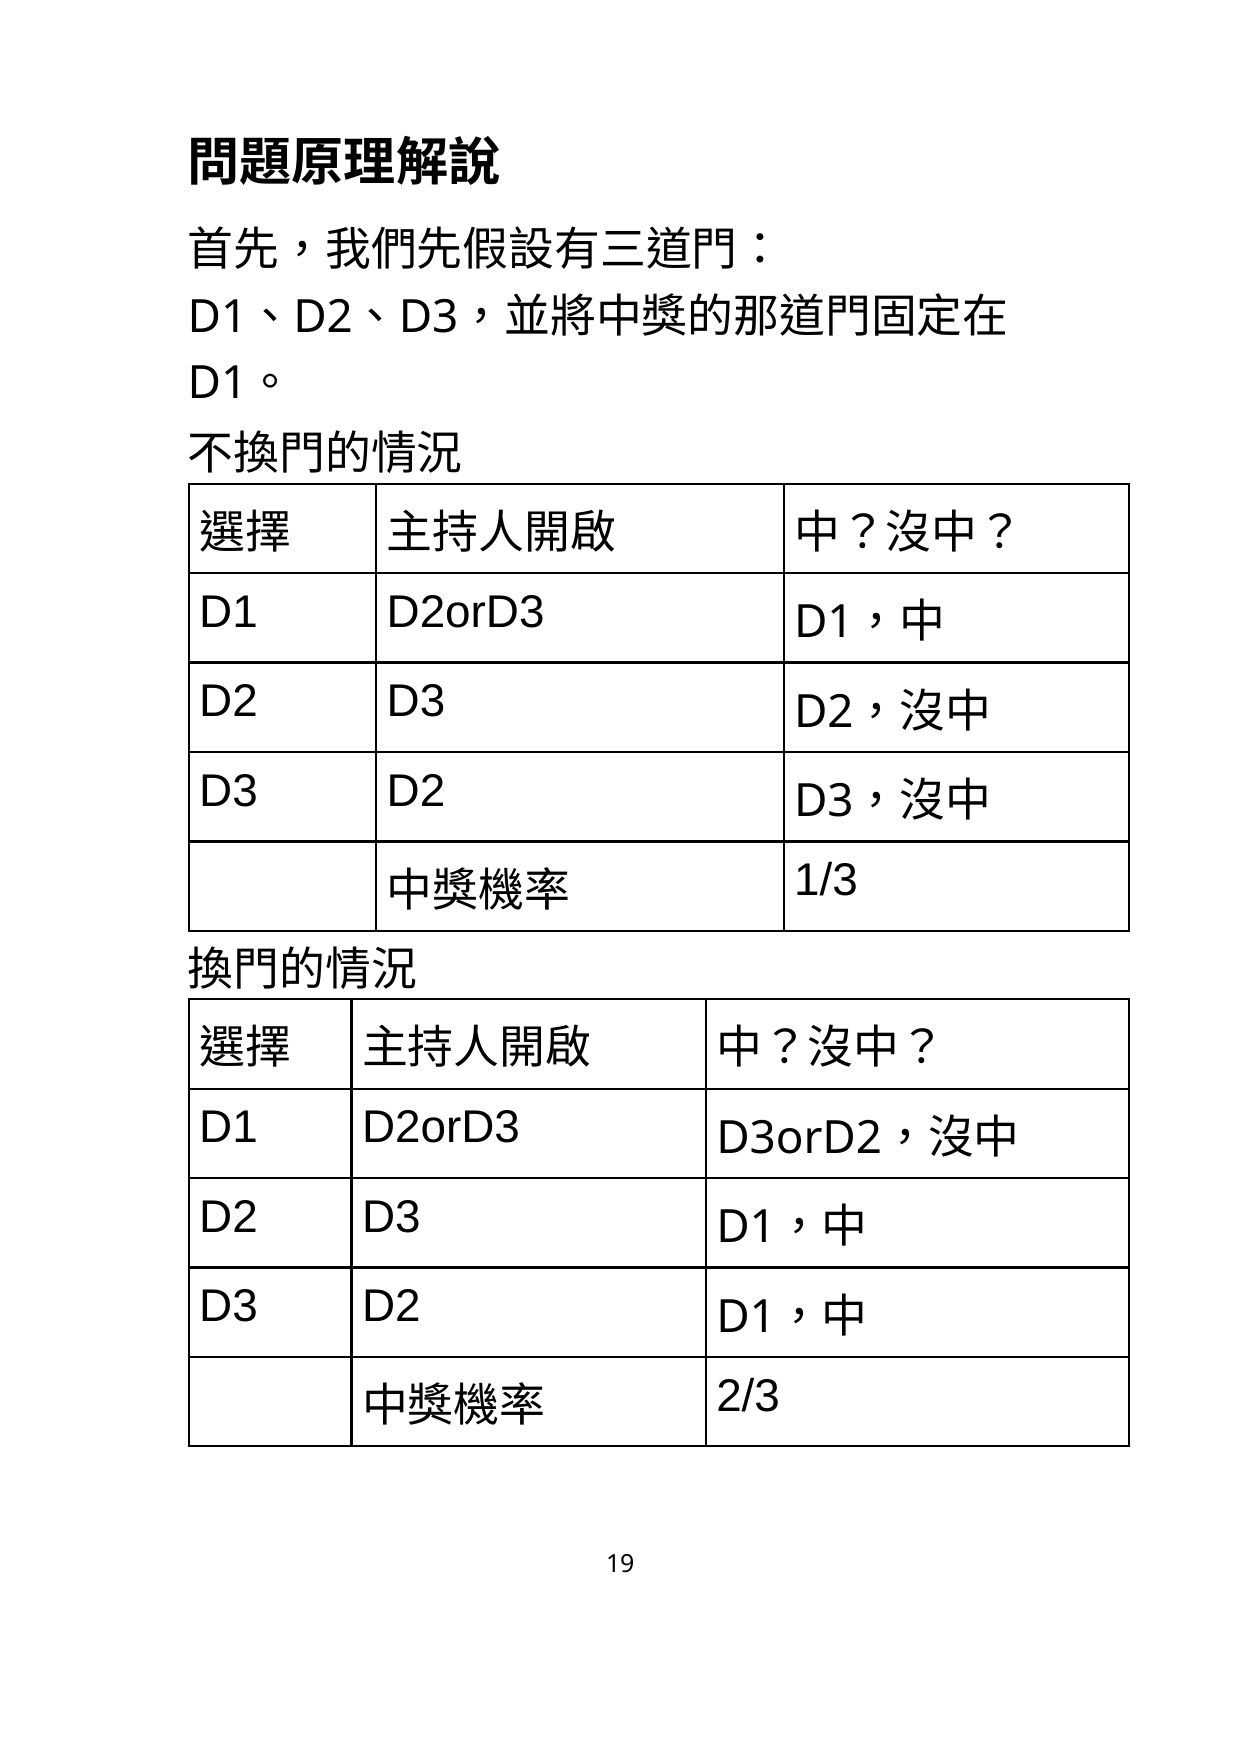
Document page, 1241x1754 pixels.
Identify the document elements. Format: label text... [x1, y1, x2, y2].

table_cell D2 [190, 664, 375, 751]
table_cell D2 [190, 1179, 350, 1266]
table_cell 中獎機率 [353, 1358, 705, 1445]
table_cell D2orD3 [353, 1090, 705, 1177]
table_cell D3orD2，沒中 [707, 1090, 1128, 1177]
table_cell D1 [190, 574, 375, 661]
table_cell D3 [190, 753, 375, 840]
table_cell 2/3 [707, 1358, 1128, 1445]
table_cell D1，中 [707, 1269, 1128, 1356]
table_cell D3 [377, 664, 783, 751]
table_cell D3，沒中 [785, 753, 1128, 840]
table_header 中？沒中？ [785, 485, 1128, 572]
text 換門的情況 [187, 932, 1053, 998]
text 不換門的情況 [187, 416, 1053, 483]
table_cell D3 [353, 1179, 705, 1266]
text 首先，我們先假設有三道門：D1、D2、D3，並將中獎的那道門固定在D1。 [187, 213, 1053, 412]
table_cell D3 [190, 1269, 350, 1356]
table_header 選擇 [190, 1000, 350, 1087]
table_cell D2 [377, 753, 783, 840]
table_cell [190, 1358, 350, 1445]
table_cell D1，中 [785, 574, 1128, 661]
table_cell [190, 843, 375, 930]
table_header 中？沒中？ [707, 1000, 1128, 1087]
text 問題原理解說 [187, 150, 1053, 188]
table_cell D1 [190, 1090, 350, 1177]
table_header 選擇 [190, 485, 375, 572]
table_cell D2，沒中 [785, 664, 1128, 751]
table_cell 中獎機率 [377, 843, 783, 930]
table_header 主持人開啟 [353, 1000, 705, 1087]
table_cell 1/3 [785, 843, 1128, 930]
table_cell D2orD3 [377, 574, 783, 661]
table_cell D2 [353, 1269, 705, 1356]
table_header 主持人開啟 [377, 485, 783, 572]
table_cell D1，中 [707, 1179, 1128, 1266]
